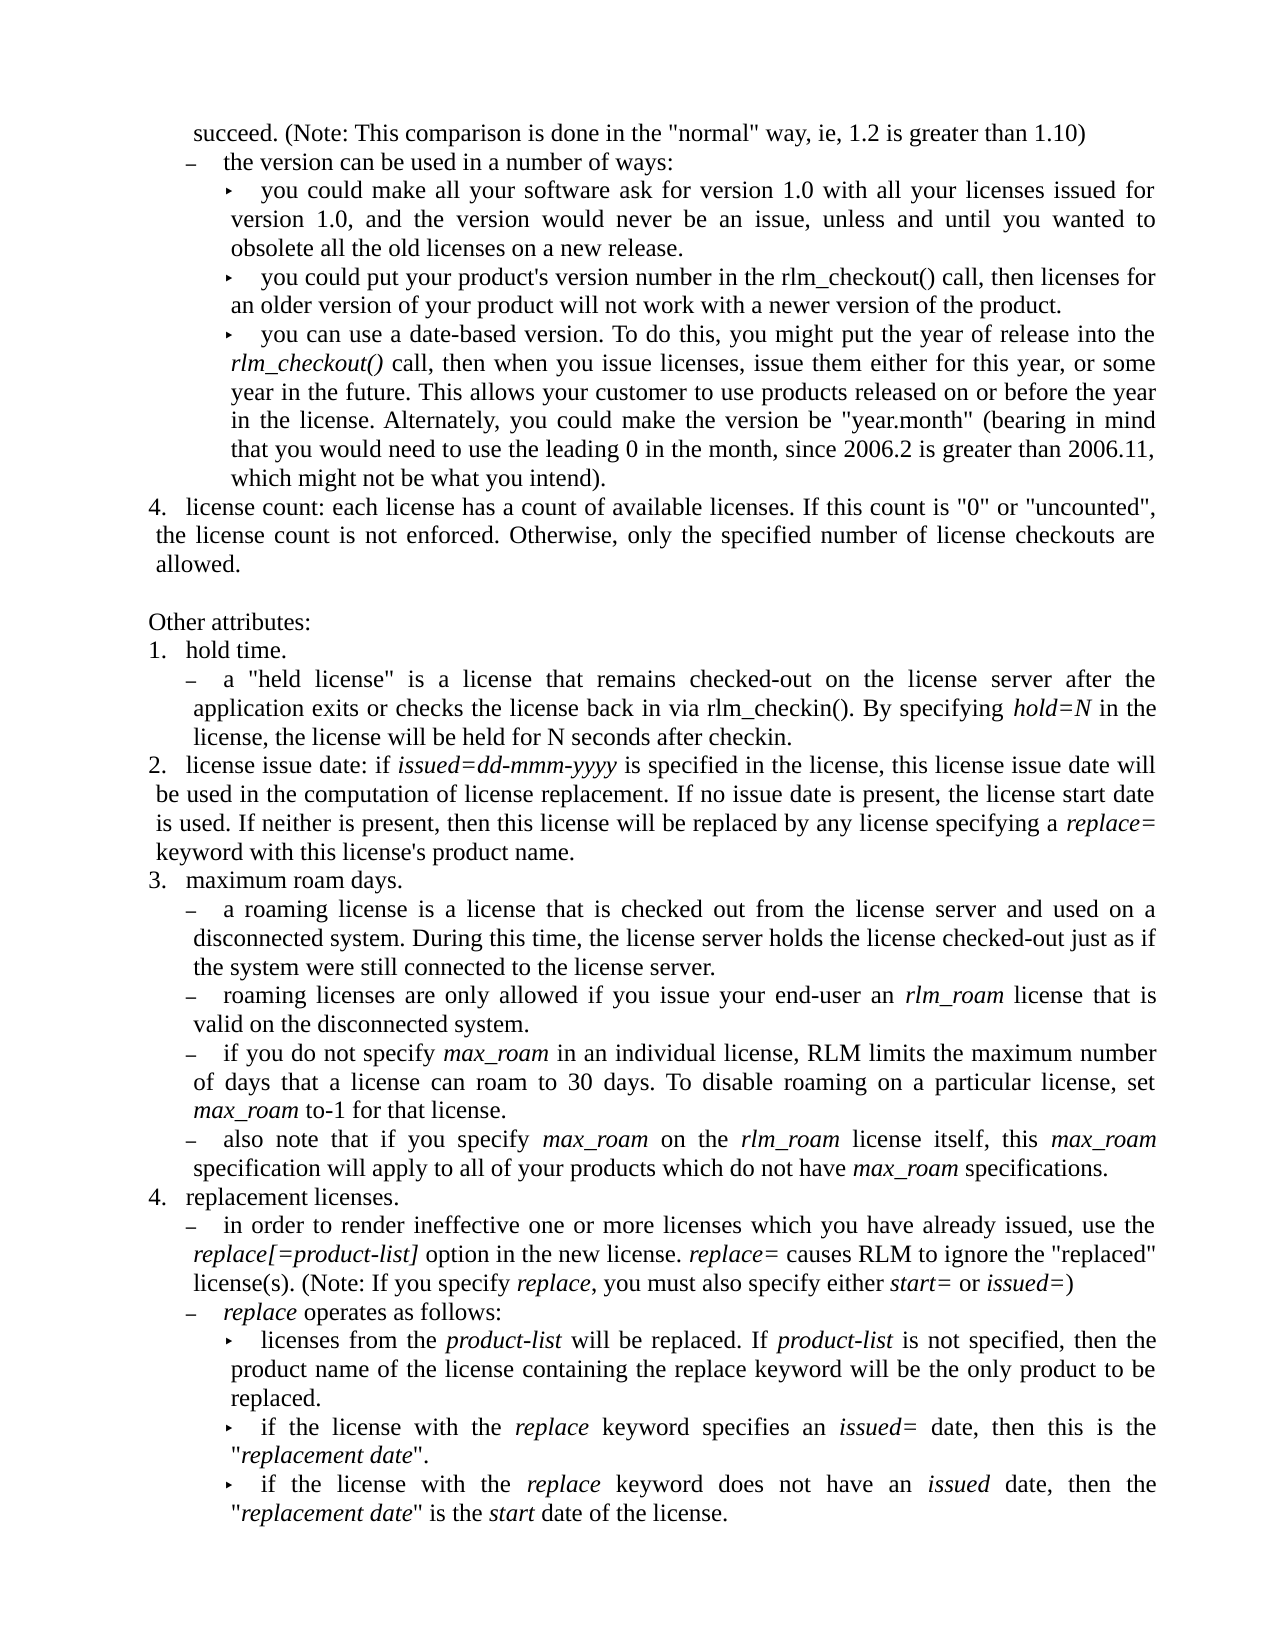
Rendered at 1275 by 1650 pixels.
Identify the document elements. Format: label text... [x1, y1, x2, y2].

list you could make all your software ask for version 1.0 with all your licenses issued for version 1.0, and the version would never be an issue, unless and until you wanted to obsolete all the old licenses on a new release. [193, 176, 1157, 262]
list a roaming license is a license that is checked out from the license server and used on a disconnected system. During this time, the license server holds the license checked-out just as if the system were still connected to the license server. [156, 894, 1157, 981]
list roaming licenses are only allowed if you issue your end-user an rlm_roam license that is valid on the disconnected system. [156, 981, 1157, 1038]
list replacement licenses. [118, 1182, 1157, 1211]
list also note that if you specify max_roam on the rlm_roam license itself, this max_roam specification will apply to all of your products which do not have max_roam specifications. [156, 1124, 1157, 1182]
list the version can be used in a number of ways: [156, 147, 1157, 176]
list licenses from the product-list will be replaced. If product-list is not specified, then the product name of the license containing the replace keyword will be the only product to be replaced. [193, 1326, 1157, 1412]
list if you do not specify max_roam in an individual license, RLM limits the maximum number of days that a license can roam to 30 days. To disable roaming on a particular license, set max_roam to-1 for that license. [156, 1038, 1157, 1124]
list you could put your product's version number in the rlm_checkout() call, then licenses for an older version of your product will not work with a newer version of the product. [193, 262, 1157, 319]
list you can use a date-based version. To do this, you might put the year of release into the rlm_checkout() call, then when you issue licenses, issue them either for this year, or some year in the future. This allows your customer to use products released on or before the year in the license. Alternately, you could make the version be "year.month" (bearing in mind that you would need to use the leading 0 in the month, since 2006.2 is greater than 2006.11, which might not be what you intend). [193, 319, 1157, 492]
list maximum roam days. [118, 866, 1157, 894]
list hold time. [118, 636, 1157, 664]
list license count: each license has a count of available licenses. If this count is "0" or "uncounted", the license count is not enforced. Otherwise, only the specified number of license checkouts are allowed. [118, 492, 1157, 578]
list license issue date: if issued=dd-mmm-yyyy is specified in the license, this license issue date will be used in the computation of license replacement. If no issue date is present, the license start date is used. If neither is present, then this license will be replaced by any license specifying a replace= keyword with this license's product name. [118, 751, 1157, 866]
list if the license with the replace keyword does not have an issued date, then the "replacement date" is the start date of the license. [193, 1469, 1157, 1527]
list in order to render ineffective one or more licenses which you have already issued, use the replace[=product-list] option in the new license. replace= causes RLM to ignore the "replaced" license(s). (Note: If you specify replace, you must also specify either start= or issued=) [156, 1211, 1157, 1297]
list replace operates as follows: [156, 1297, 1157, 1326]
text Other attributes: [118, 607, 1157, 636]
list a "held license" is a license that remains checked-out on the license server after the application exits or checks the license back in via rlm_checkin(). By specifying hold=N in the license, the license will be held for N seconds after checkin. [156, 664, 1157, 751]
list if the license with the replace keyword specifies an issued= date, then this is the "replacement date". [193, 1412, 1157, 1469]
list succeed. (Note: This comparison is done in the "normal" way, ie, 1.2 is greater than 1.10) [156, 118, 1157, 147]
